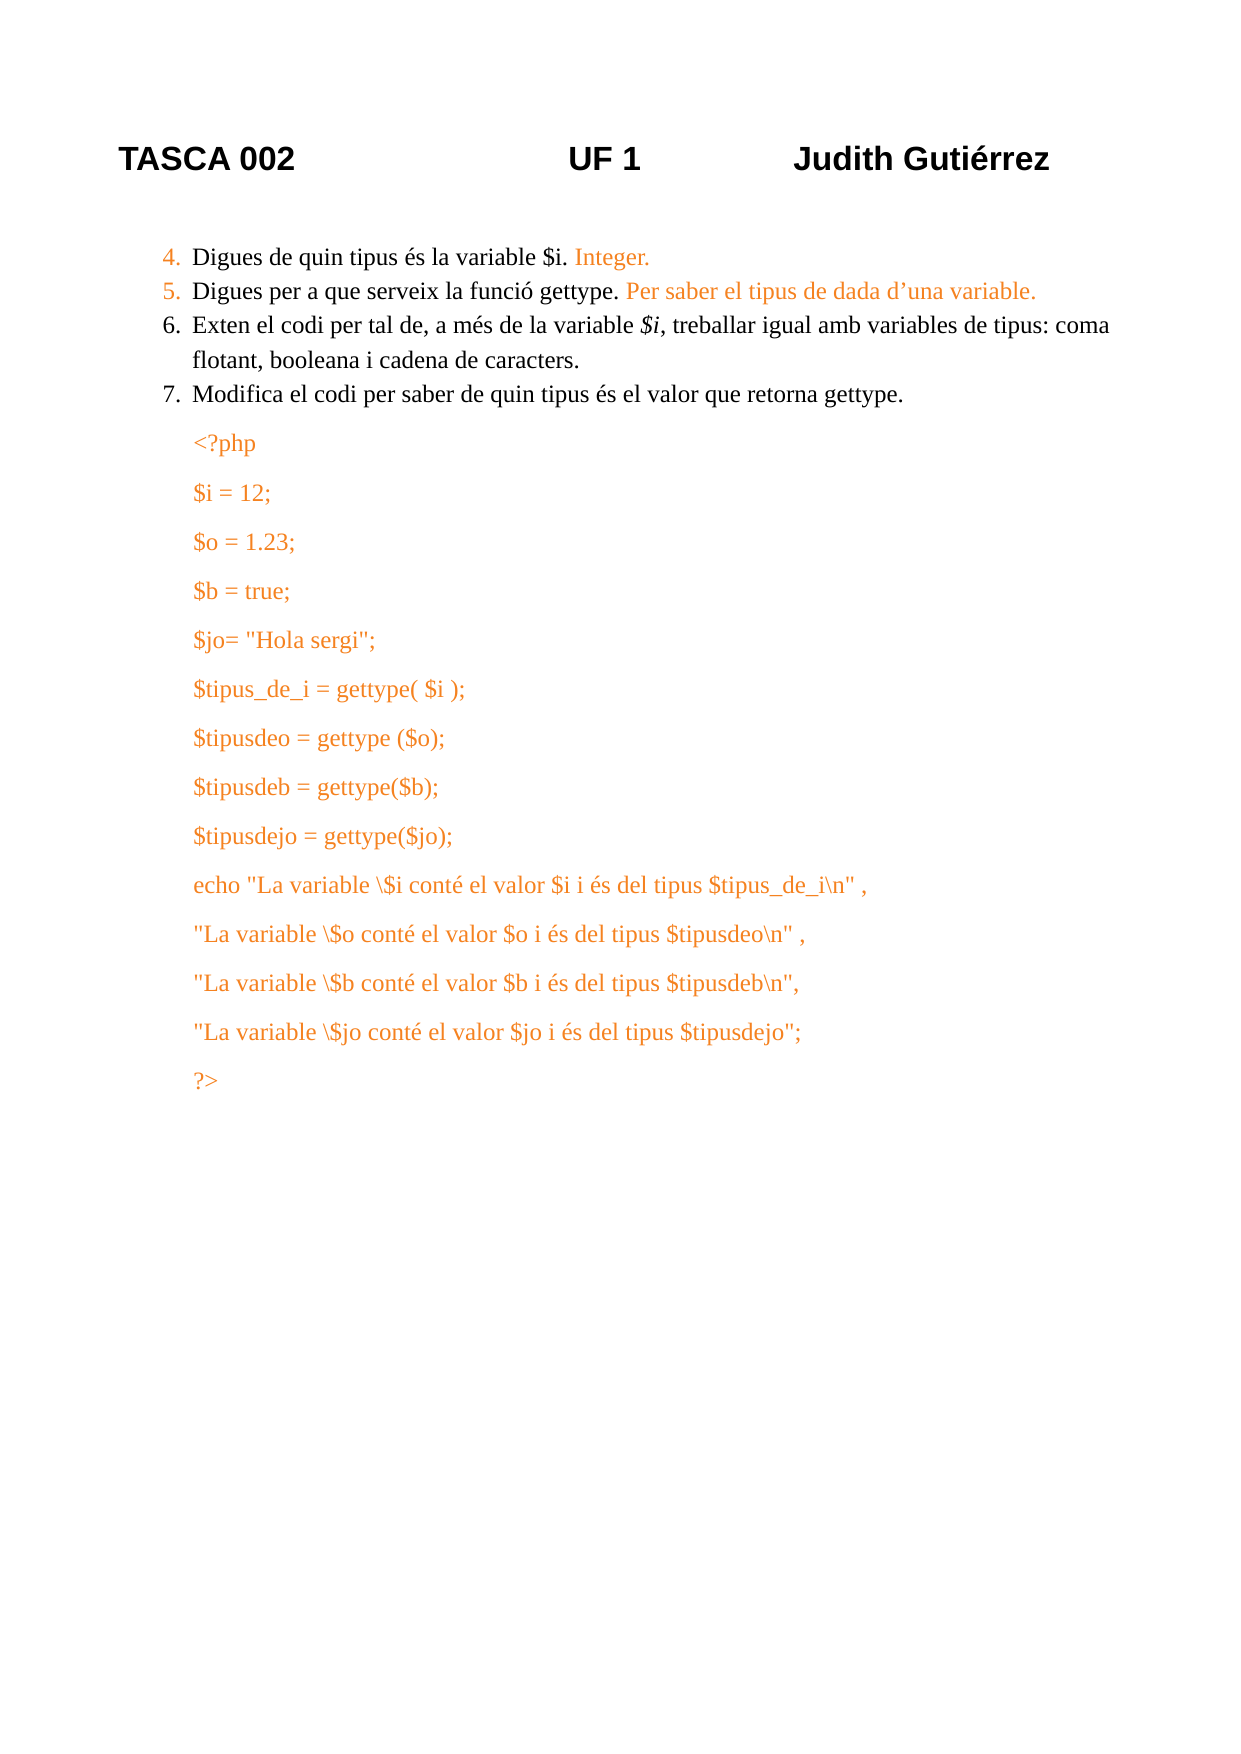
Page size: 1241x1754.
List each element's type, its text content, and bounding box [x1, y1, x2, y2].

text $tipusdeo = gettype ($o); [193, 723, 1122, 752]
list Digues de quin tipus és la variable $i. Integer. [162, 242, 1122, 270]
text $o = 1.23; [193, 527, 1122, 555]
text "La variable \$o conté el valor $o i és del tipus $tipusdeo\n" , [193, 919, 1122, 948]
text $tipusdeb = gettype($b); [193, 772, 1122, 801]
text $b = true; [193, 576, 1122, 604]
text $jo= "Hola sergi"; [193, 625, 1122, 653]
list Exten el codi per tal de, a més de la variable $i, treballar igual amb variables de tipus: coma flotant, booleana i cadena de caracters. [162, 311, 1122, 374]
text "La variable \$b conté el valor $b i és del tipus $tipusdeb\n", [193, 968, 1122, 997]
text $tipus_de_i = gettype( $i ); [193, 674, 1122, 703]
text echo "La variable \$i conté el valor $i i és del tipus $tipus_de_i\n" , [193, 870, 1122, 899]
list Modifica el codi per saber de quin tipus és el valor que retorna gettype. [162, 379, 1122, 408]
text "La variable \$jo conté el valor $jo i és del tipus $tipusdejo"; [193, 1017, 1122, 1046]
text $i = 12; [193, 478, 1122, 506]
list Digues per a que serveix la funció gettype. Per saber el tipus de dada d’una variable. [162, 276, 1122, 305]
text <?php [193, 428, 1122, 457]
text $tipusdejo = gettype($jo); [193, 821, 1122, 850]
text ?> [193, 1066, 1122, 1095]
